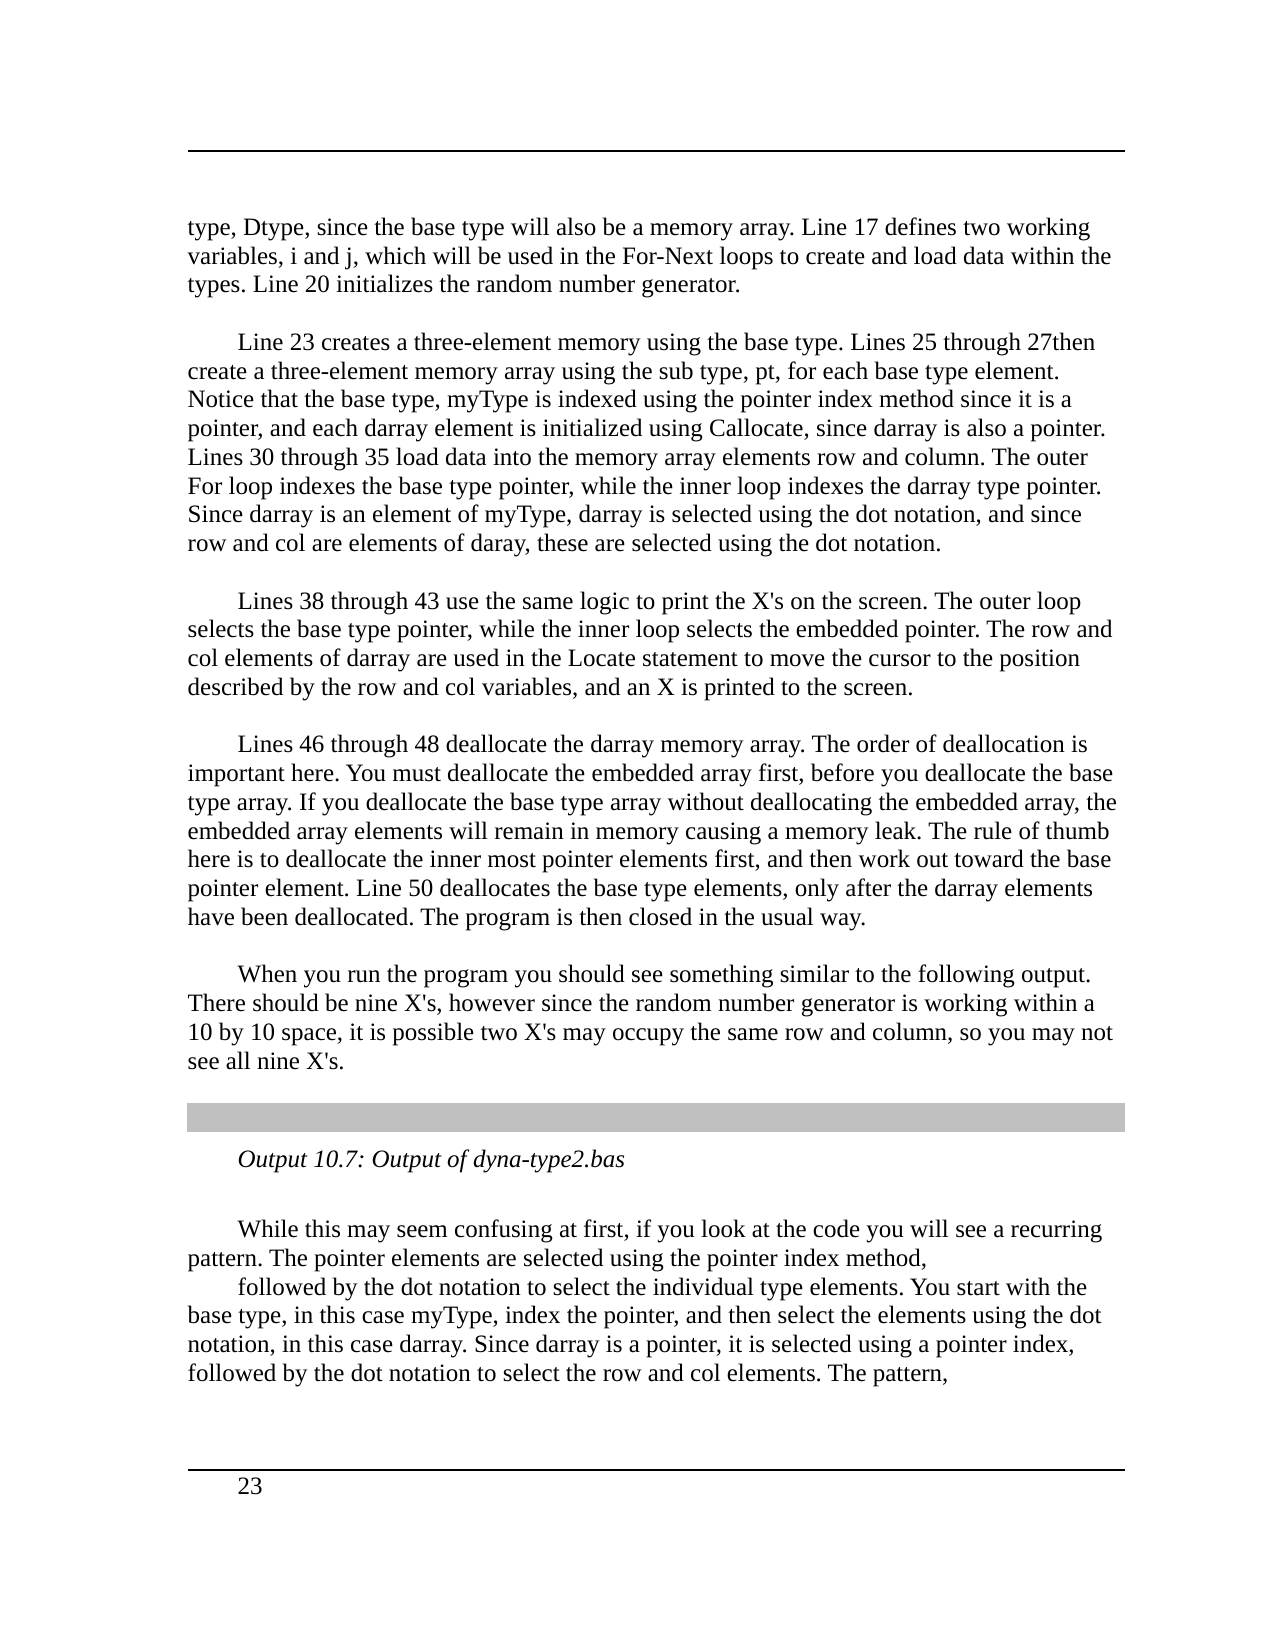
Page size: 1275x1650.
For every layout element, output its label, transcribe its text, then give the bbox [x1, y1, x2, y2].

text Output 10.7: Output of dyna-type2.bas [187, 1144, 1125, 1173]
text Line 23 creates a three-element memory using the base type. Lines 25 through 27then create a three-element memory array using the sub type, pt, for each base type element. Notice that the base type, myType is indexed using the pointer index method since it is a pointer, and each darray element is initialized using Callocate, since darray is also a pointer. Lines 30 through 35 load data into the memory array elements row and column. The outer For loop indexes the base type pointer, while the inner loop indexes the darray type pointer. Since darray is an element of myType, darray is selected using the dot notation, and since row and col are elements of daray, these are selected using the dot notation. [187, 327, 1125, 557]
text When you run the program you should see something similar to the following output. There should be nine X's, however since the random number generator is working within a 10 by 10 space, it is possible two X's may occupy the same row and column, so you may not see all nine X's. [187, 959, 1125, 1074]
text followed by the dot notation to select the individual type elements. You start with the base type, in this case myType, index the pointer, and then select the elements using the dot notation, in this case darray. Since darray is a pointer, it is selected using a pointer index, followed by the dot notation to select the row and col elements. The pattern, [187, 1272, 1125, 1387]
text type, Dtype, since the base type will also be a memory array. Line 17 defines two working variables, i and j, which will be used in the For-Next loops to create and load data within the types. Line 20 initializes the random number generator. [187, 212, 1125, 298]
text While this may seem confusing at first, if you look at the code you will see a recurring pattern. The pointer elements are selected using the pointer index method, [187, 1214, 1125, 1272]
text Lines 38 through 43 use the same logic to print the X's on the screen. The outer loop selects the base type pointer, while the inner loop selects the embedded pointer. The row and col elements of darray are used in the Locate statement to move the cursor to the position described by the row and col variables, and an X is printed to the screen. [187, 586, 1125, 701]
text Lines 46 through 48 deallocate the darray memory array. The order of deallocation is important here. You must deallocate the embedded array first, before you deallocate the base type array. If you deallocate the base type array without deallocating the embedded array, the embedded array elements will remain in memory causing a memory leak. The rule of thumb here is to deallocate the inner most pointer elements first, and then work out toward the base pointer element. Line 50 deallocates the base type elements, only after the darray elements have been deallocated. The program is then closed in the usual way. [187, 729, 1125, 931]
